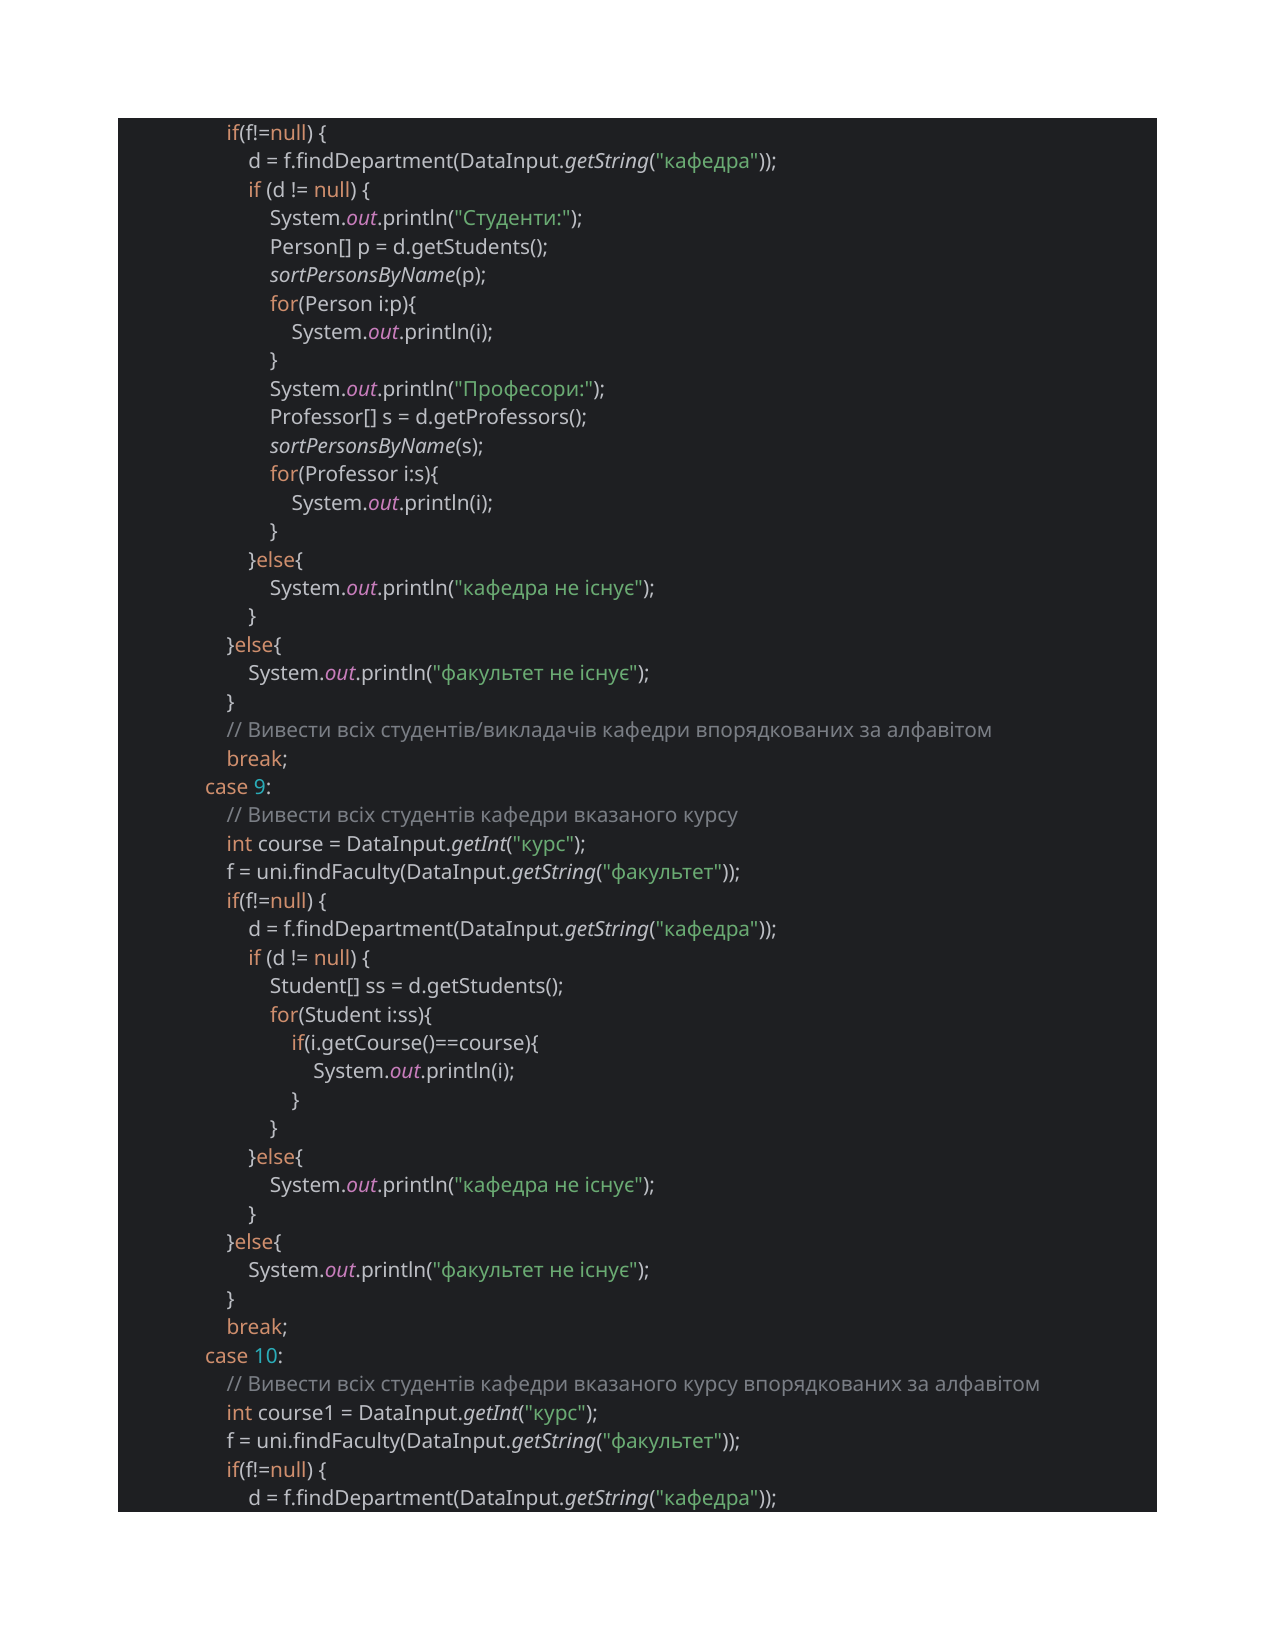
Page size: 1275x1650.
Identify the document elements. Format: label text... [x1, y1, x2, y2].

text if(f!=null) { d = f.findDepartment(DataInput.getString("кафедра")); if (d != null) { System.out.println("Студенти:"); Person[] p = d.getStudents(); sortPersonsByName(p); for(Person i:p){ System.out.println(i); } System.out.println("Професори:"); Professor[] s = d.getProfessors(); sortPersonsByName(s); for(Professor i:s){ System.out.println(i); } }else{ System.out.println("кафедра не існує"); } }else{ System.out.println("факультет не існує"); } // Вивести всіх студентів/викладачів кафедри впорядкованих за алфавітом break; case 9: // Вивести всіх студентів кафедри вказаного курсу int course = DataInput.getInt("курс"); f = uni.findFaculty(DataInput.getString("факультет")); if(f!=null) { d = f.findDepartment(DataInput.getString("кафедра")); if (d != null) { Student[] ss = d.getStudents(); for(Student i:ss){ if(i.getCourse()==course){ System.out.println(i); } } }else{ System.out.println("кафедра не існує"); } }else{ System.out.println("факультет не існує"); } break; case 10: // Вивести всіх студентів кафедри вказаного курсу впорядкованих за алфавітом int course1 = DataInput.getInt("курс"); f = uni.findFaculty(DataInput.getString("факультет")); if(f!=null) { d = f.findDepartment(DataInput.getString("кафедра")); [118, 118, 1157, 1512]
